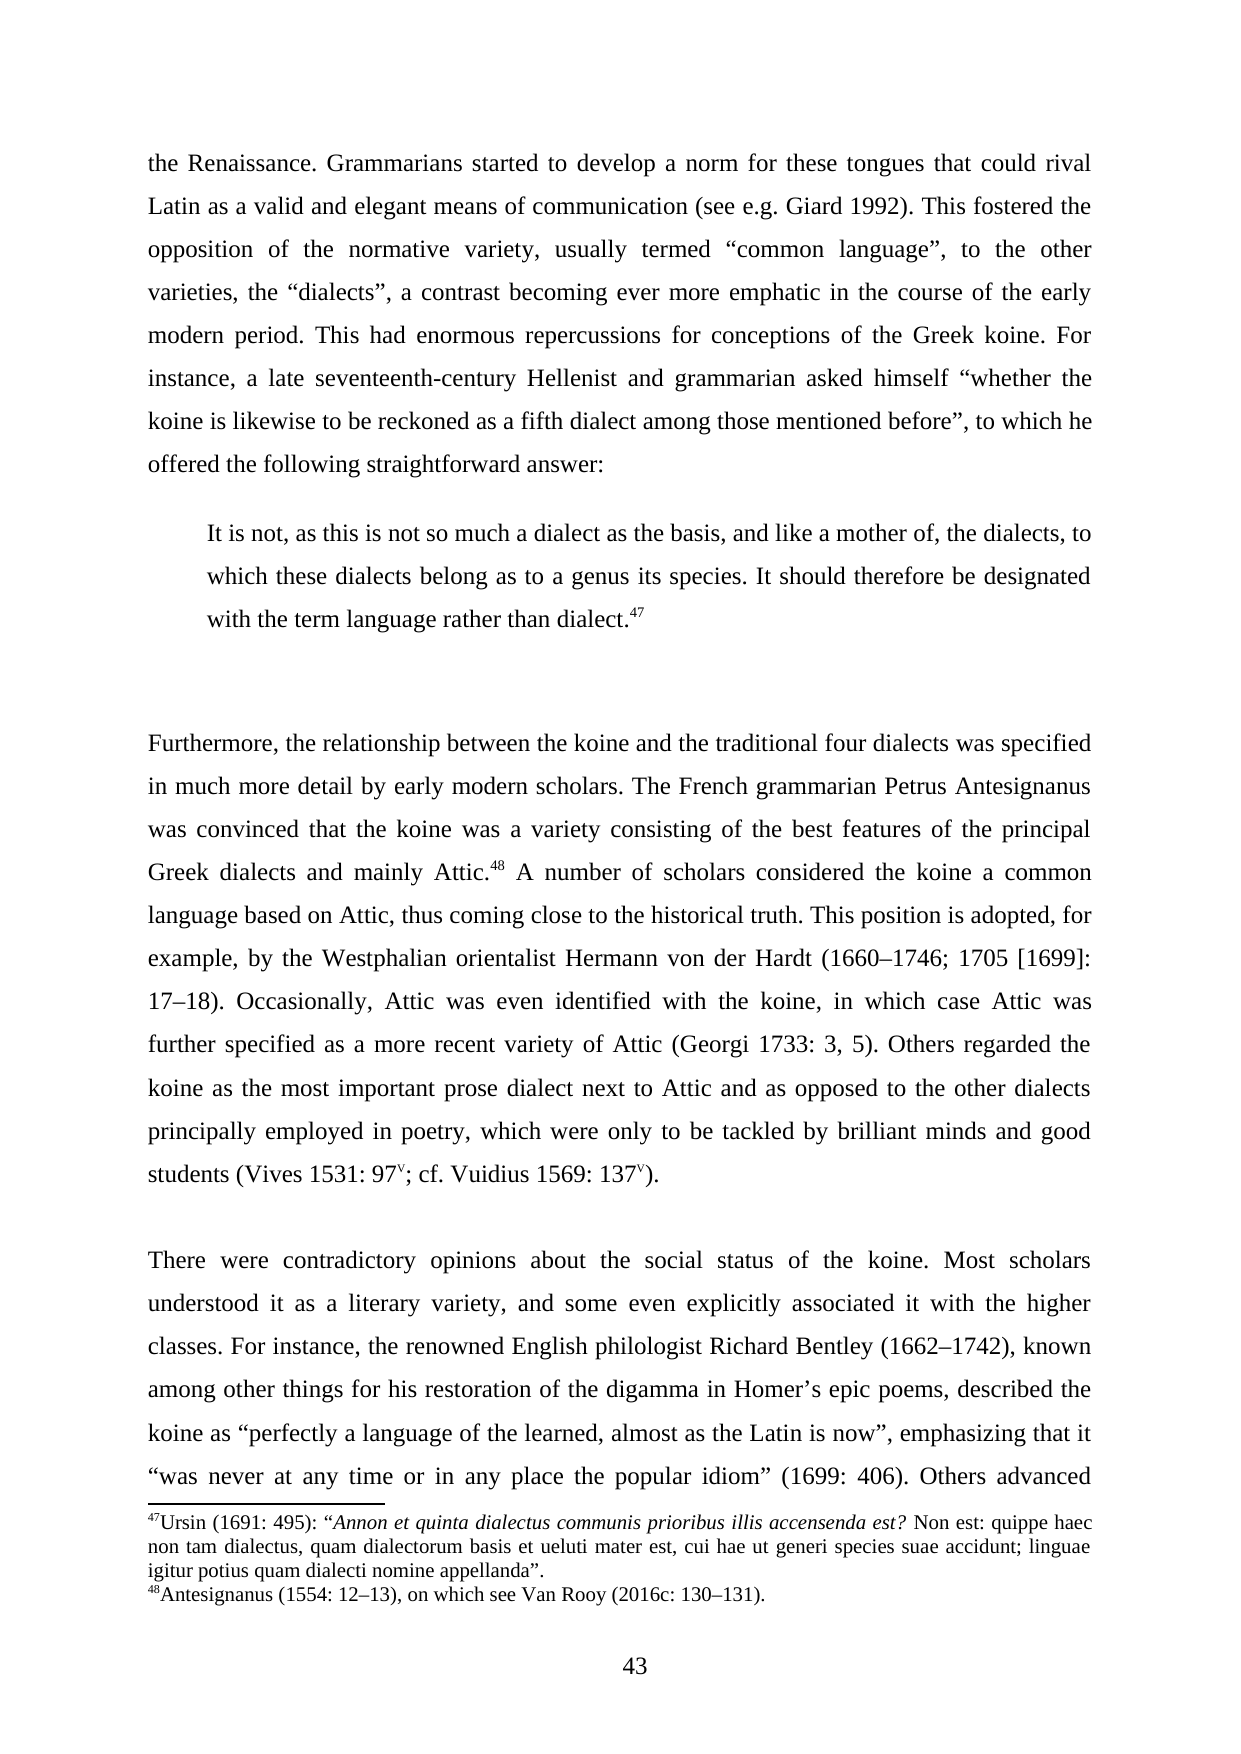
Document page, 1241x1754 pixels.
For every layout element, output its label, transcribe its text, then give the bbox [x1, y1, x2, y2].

text Furthermore, the relationship between the koine and the traditional four dialects was specified in much more detail by early modern scholars. The French grammarian Petrus Antesignanus was convinced that the koine was a variety consisting of the best features of the principal Greek dialects and mainly Attic. A number of scholars considered the koine a common language based on Attic, thus coming close to the historical truth. This position is adopted, for example, by the Westphalian orientalist Hermann von der Hardt (1660–1746; 1705 [1699]: 17–18). Occasionally, Attic was even identified with the koine, in which case Attic was further specified as a more recent variety of Attic (Georgi 1733: 3, 5). Others regarded the koine as the most important prose dialect next to Attic and as opposed to the other dialects principally employed in poetry, which were only to be tackled by brilliant minds and good students (Vives 1531: 97v; cf. Vuidius 1569: 137v). [148, 728, 1093, 1188]
text It is not, as this is not so much a dialect as the basis, and like a mother of, the dialects, to which these dialects belong as to a genus its species. It should therefore be designated with the term language rather than dialect. [207, 518, 1093, 633]
text There were contradictory opinions about the social status of the koine. Most scholars understood it as a literary variety, and some even explicitly associated it with the higher classes. For instance, the renowned English philologist Richard Bentley (1662–1742), known among other things for his restoration of the digamma in Homer’s epic poems, described the koine as “perfectly a language of the learned, almost as the Latin is now”, emphasizing that it “was never at any time or in any place the popular idiom” (1699: 406). Others advanced [148, 1245, 1093, 1489]
text Antesignanus (1554: 12–13), on which see Van Rooy (2016c: 130–131). [148, 1582, 1093, 1606]
text the Renaissance. Grammarians started to develop a norm for these tongues that could rival Latin as a valid and elegant means of communication (see e.g. Giard 1992). This fostered the opposition of the normative variety, usually termed “common language”, to the other varieties, the “dialects”, a contrast becoming ever more emphatic in the course of the early modern period. This had enormous repercussions for conceptions of the Greek koine. For instance, a late seventeenth-century Hellenist and grammarian asked himself “whether the koine is likewise to be reckoned as a fifth dialect among those mentioned before”, to which he offered the following straightforward answer: [148, 148, 1093, 478]
text Ursin (1691: 495): “Annon et quinta dialectus communis prioribus illis accensenda est? Non est: quippe haec non tam dialectus, quam dialectorum basis et ueluti mater est, cui hae ut generi species suae accidunt; linguae igitur potius quam dialecti nomine appellanda”. [148, 1510, 1093, 1582]
